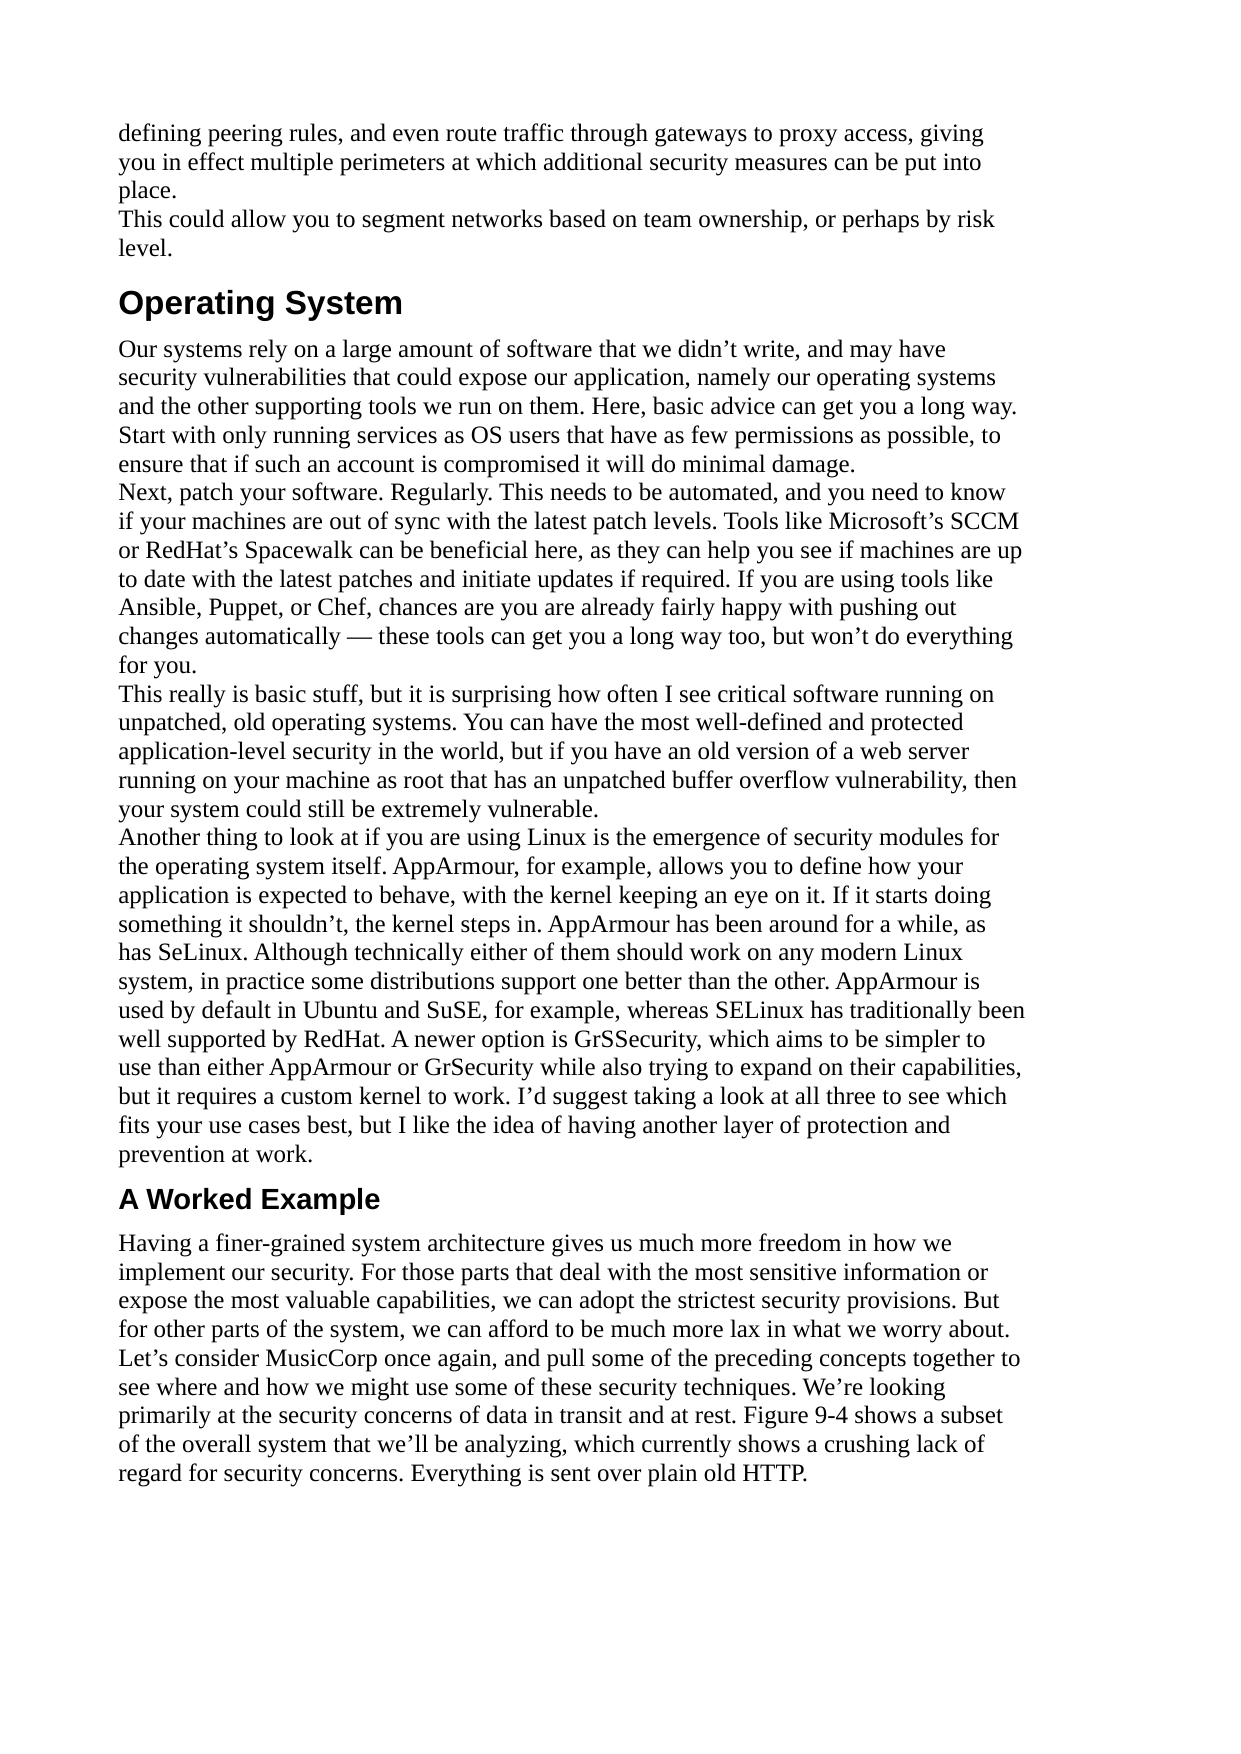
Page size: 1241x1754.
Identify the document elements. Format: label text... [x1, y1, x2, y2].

text regard for security concerns. Everything is sent over plain old HTTP. [118, 1458, 1122, 1487]
text used by default in Ubuntu and SuSE, for example, whereas SELinux has traditionally been [118, 995, 1122, 1024]
text running on your machine as root that has an unpatched buffer overflow vulnerability, then [118, 765, 1122, 794]
text This really is basic stuff, but it is surprising how often I see critical software running on [118, 679, 1122, 707]
text Next, patch your software. Regularly. This needs to be automated, and you need to know [118, 477, 1122, 506]
text to date with the latest patches and initiate updates if required. If you are using tools like [118, 564, 1122, 592]
text expose the most valuable capabilities, we can adopt the strictest security provisions. But [118, 1286, 1122, 1314]
text ensure that if such an account is compromised it will do minimal damage. [118, 449, 1122, 477]
text Having a finer-grained system architecture gives us much more freedom in how we [118, 1228, 1122, 1257]
text system, in practice some distributions support one better than the other. AppArmour is [118, 966, 1122, 995]
text has SeLinux. Although technically either of them should work on any modern Linux [118, 937, 1122, 966]
text or RedHat’s Spacewalk can be beneficial here, as they can help you see if machines are up [118, 535, 1122, 564]
text for other parts of the system, we can afford to be much more lax in what we worry about. [118, 1314, 1122, 1343]
text Another thing to look at if you are using Linux is the emergence of security modules for [118, 822, 1122, 851]
text well supported by RedHat. A newer option is GrSSecurity, which aims to be simpler to [118, 1024, 1122, 1052]
text place. [118, 176, 1122, 204]
text if your machines are out of sync with the latest patch levels. Tools like Microsoft’s SCCM [118, 506, 1122, 535]
text security vulnerabilities that could expose our application, namely our operating systems [118, 362, 1122, 391]
text the operating system itself. AppArmour, for example, allows you to define how your [118, 851, 1122, 880]
text prevention at work. [118, 1139, 1122, 1167]
text Ansible, Puppet, or Chef, chances are you are already fairly happy with pushing out [118, 592, 1122, 621]
text application-level security in the world, but if you have an old version of a web server [118, 736, 1122, 765]
text application is expected to behave, with the kernel keeping an eye on it. If it starts doing [118, 880, 1122, 909]
text primarily at the security concerns of data in transit and at rest. Figure 9-4 shows a subset [118, 1401, 1122, 1429]
text Let’s consider MusicCorp once again, and pull some of the preceding concepts together to [118, 1343, 1122, 1372]
text for you. [118, 650, 1122, 679]
text Our systems rely on a large amount of software that we didn’t write, and may have [118, 334, 1122, 362]
text and the other supporting tools we run on them. Here, basic advice can get you a long way. [118, 391, 1122, 420]
text you in effect multiple perimeters at which additional security measures can be put into [118, 147, 1122, 176]
text level. [118, 233, 1122, 262]
text of the overall system that we’ll be analyzing, which currently shows a crushing lack of [118, 1429, 1122, 1458]
text something it shouldn’t, the kernel steps in. AppArmour has been around for a while, as [118, 909, 1122, 937]
text changes automatically — these tools can get you a long way too, but won’t do everything [118, 621, 1122, 650]
subtitle Operating System [118, 283, 1122, 321]
text use than either AppArmour or GrSecurity while also trying to expand on their capabilities, [118, 1052, 1122, 1081]
text This could allow you to segment networks based on team ownership, or perhaps by risk [118, 204, 1122, 233]
text your system could still be extremely vulnerable. [118, 794, 1122, 822]
text fits your use cases best, but I like the idea of having another layer of protection and [118, 1110, 1122, 1139]
text defining peering rules, and even route traffic through gateways to proxy access, giving [118, 118, 1122, 147]
text see where and how we might use some of these security techniques. We’re looking [118, 1372, 1122, 1401]
text implement our security. For those parts that deal with the most sensitive information or [118, 1257, 1122, 1286]
subtitle A Worked Example [118, 1182, 1122, 1216]
text Start with only running services as OS users that have as few permissions as possible, to [118, 420, 1122, 449]
text but it requires a custom kernel to work. I’d suggest taking a look at all three to see which [118, 1081, 1122, 1110]
text unpatched, old operating systems. You can have the most well-defined and protected [118, 707, 1122, 736]
